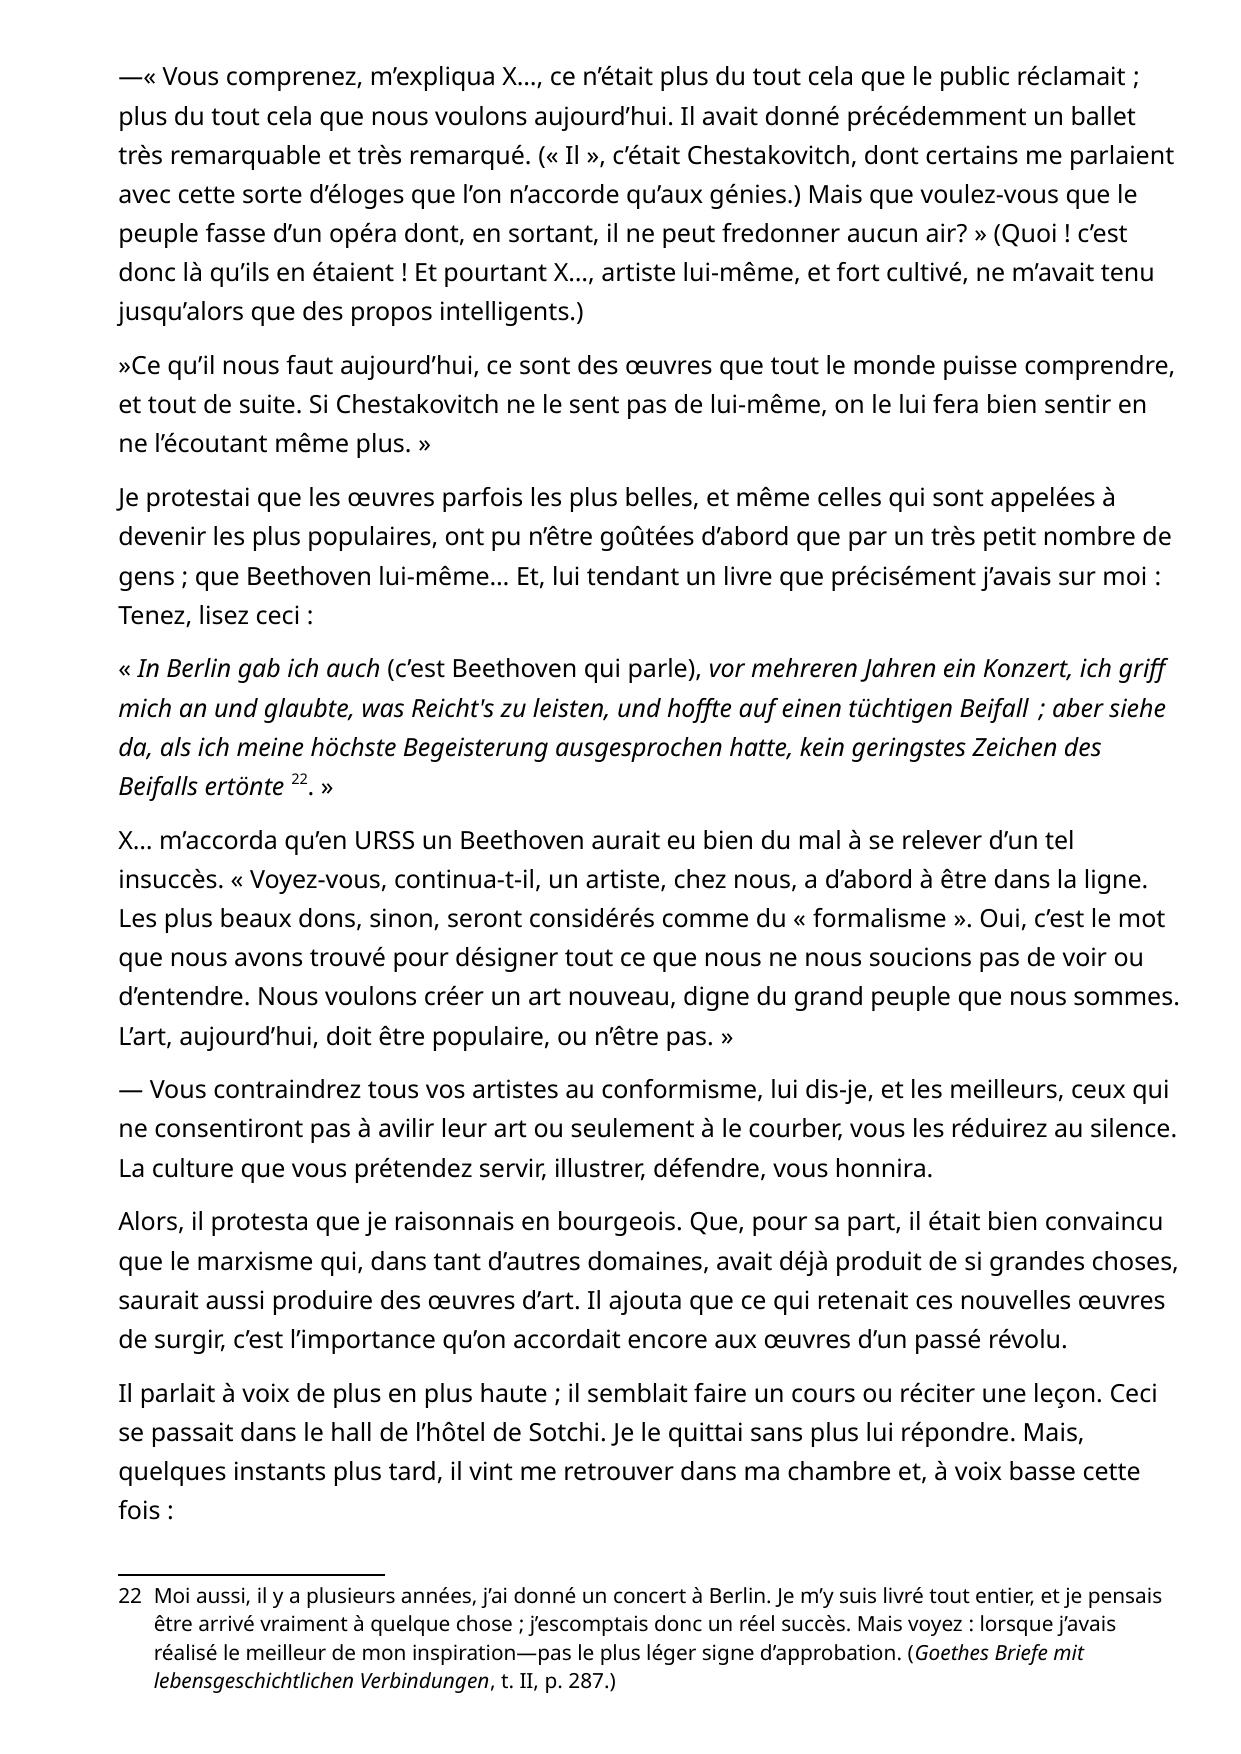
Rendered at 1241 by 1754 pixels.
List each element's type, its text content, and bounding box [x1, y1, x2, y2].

text « In Berlin gab ich auch (c’est Beethoven qui parle), vor mehreren Jahren ein Konzert, ich griff mich an und glaubte, was Reicht's zu leisten, und hoffte auf einen tüchtigen Beifall ; aber siehe da, als ich meine höchste Begeisterung ausgesprochen hatte, kein geringstes Zeichen des Beifalls ertönte . » [118, 651, 1181, 803]
text —« Vous comprenez, m’expliqua X…, ce n’était plus du tout cela que le public réclamait ; plus du tout cela que nous voulons aujourd’hui. Il avait donné précédemment un ballet très remarquable et très remarqué. (« Il », c’était Chestakovitch, dont certains me parlaient avec cette sorte d’éloges que l’on n’accorde qu’aux génies.) Mais que voulez-vous que le peuple fasse d’un opéra dont, en sortant, il ne peut fredonner aucun air? » (Quoi ! c’est donc là qu’ils en étaient ! Et pourtant X…, artiste lui-même, et fort cultivé, ne m’avait tenu jusqu’alors que des propos intelligents.) [118, 59, 1181, 328]
text »Ce qu’il nous faut aujourd’hui, ce sont des œuvres que tout le monde puisse comprendre, et tout de suite. Si Chestakovitch ne le sent pas de lui-même, on le lui fera bien sentir en ne l’écoutant même plus. » [118, 348, 1181, 460]
text X… m’accorda qu’en URSS un Beethoven aurait eu bien du mal à se relever d’un tel insuccès. « Voyez-vous, continua-t-il, un artiste, chez nous, a d’abord à être dans la ligne. Les plus beaux dons, sinon, seront considérés comme du « formalisme ». Oui, c’est le mot que nous avons trouvé pour désigner tout ce que nous ne nous soucions pas de voir ou d’entendre. Nous voulons créer un art nouveau, digne du grand peuple que nous sommes. L’art, aujourd’hui, doit être populaire, ou n’être pas. » [118, 822, 1181, 1052]
text Moi aussi, il y a plusieurs années, j’ai donné un concert à Berlin. Je m’y suis livré tout entier, et je pensais être arrivé vraiment à quelque chose ; j’escomptais donc un réel succès. Mais voyez : lorsque j’avais réalisé le meilleur de mon inspiration—pas le plus léger signe d’approbation. (Goethes Briefe mit lebensgeschichtlichen Verbindungen, t. II, p. 287.) [118, 1581, 1181, 1695]
text Alors, il protesta que je raisonnais en bourgeois. Que, pour sa part, il était bien convaincu que le marxisme qui, dans tant d’autres domaines, avait déjà produit de si grandes choses, saurait aussi produire des œuvres d’art. Il ajouta que ce qui retenait ces nouvelles œuvres de surgir, c’est l’importance qu’on accordait encore aux œuvres d’un passé révolu. [118, 1204, 1181, 1356]
text Il parlait à voix de plus en plus haute ; il semblait faire un cours ou réciter une leçon. Ceci se passait dans le hall de l’hôtel de Sotchi. Je le quittai sans plus lui répondre. Mais, quelques instants plus tard, il vint me retrouver dans ma chambre et, à voix basse cette fois : [118, 1375, 1181, 1527]
text Je protestai que les œuvres parfois les plus belles, et même celles qui sont appelées à devenir les plus populaires, ont pu n’être goûtées d’abord que par un très petit nombre de gens ; que Beethoven lui-même… Et, lui tendant un livre que précisément j’avais sur moi : Tenez, lisez ceci : [118, 480, 1181, 631]
text — Vous contraindrez tous vos artistes au conformisme, lui dis-je, et les meilleurs, ceux qui ne consentiront pas à avilir leur art ou seulement à le courber, vous les réduirez au silence. La culture que vous prétendez servir, illustrer, défendre, vous honnira. [118, 1072, 1181, 1184]
